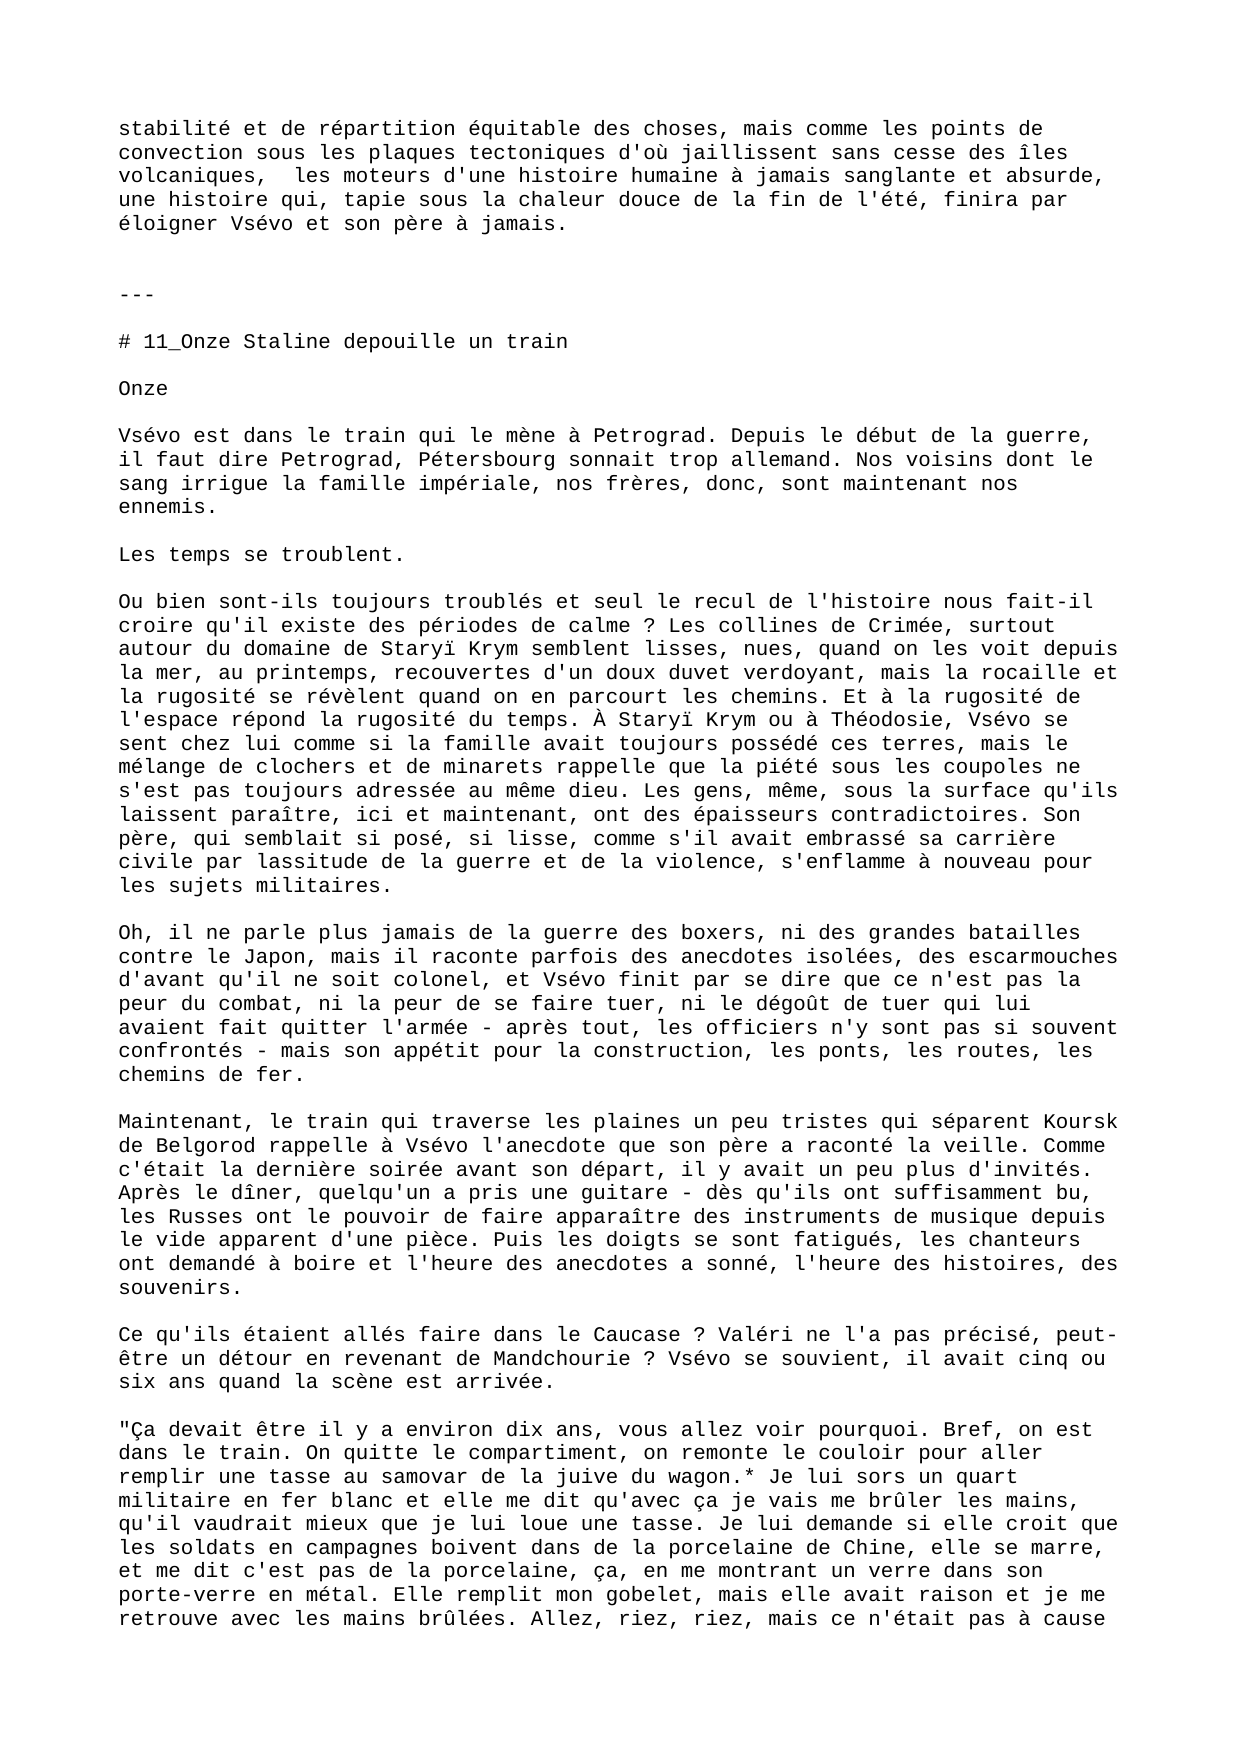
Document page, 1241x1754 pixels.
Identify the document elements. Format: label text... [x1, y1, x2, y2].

text --- [118, 284, 1122, 307]
text Ou bien sont-ils toujours troublés et seul le recul de l'histoire nous fait-il croire qu'il existe des périodes de calme ? Les collines de Crimée, surtout autour du domaine de Staryï Krym semblent lisses, nues, quand on les voit depuis la mer, au printemps, recouvertes d'un doux duvet verdoyant, mais la rocaille et la rugosité se révèlent quand on en parcourt les chemins. Et à la rugosité de l'espace répond la rugosité du temps. À Staryï Krym ou à Théodosie, Vsévo se sent chez lui comme si la famille avait toujours possédé ces terres, mais le mélange de clochers et de minarets rappelle que la piété sous les coupoles ne s'est pas toujours adressée au même dieu. Les gens, même, sous la surface qu'ils laissent paraître, ici et maintenant, ont des épaisseurs contradictoires. Son père, qui semblait si posé, si lisse, comme s'il avait embrassé sa carrière civile par lassitude de la guerre et de la violence, s'enflamme à nouveau pour les sujets militaires. [118, 591, 1122, 898]
text Maintenant, le train qui traverse les plaines un peu tristes qui séparent Koursk de Belgorod rappelle à Vsévo l'anecdote que son père a raconté la veille. Comme c'était la dernière soirée avant son départ, il y avait un peu plus d'invités. Après le dîner, quelqu'un a pris une guitare - dès qu'ils ont suffisamment bu, les Russes ont le pouvoir de faire apparaître des instruments de musique depuis le vide apparent d'une pièce. Puis les doigts se sont fatigués, les chanteurs ont demandé à boire et l'heure des anecdotes a sonné, l'heure des histoires, des souvenirs. [118, 1111, 1122, 1300]
text Onze [118, 378, 1122, 402]
text # 11_Onze Staline depouille un train [118, 331, 1122, 354]
text "Ça devait être il y a environ dix ans, vous allez voir pourquoi. Bref, on est dans le train. On quitte le compartiment, on remonte le couloir pour aller remplir une tasse au samovar de la juive du wagon.* Je lui sors un quart militaire en fer blanc et elle me dit qu'avec ça je vais me brûler les mains, qu'il vaudrait mieux que je lui loue une tasse. Je lui demande si elle croit que les soldats en campagnes boivent dans de la porcelaine de Chine, elle se marre, et me dit c'est pas de la porcelaine, ça, en me montrant un verre dans son porte-verre en métal. Elle remplit mon gobelet, mais elle avait raison et je me retrouve avec les mains brûlées. Allez, riez, riez, mais ce n'était pas à cause [118, 1419, 1122, 1631]
text Les temps se troublent. [118, 544, 1122, 567]
text Oh, il ne parle plus jamais de la guerre des boxers, ni des grandes batailles contre le Japon, mais il raconte parfois des anecdotes isolées, des escarmouches d'avant qu'il ne soit colonel, et Vsévo finit par se dire que ce n'est pas la peur du combat, ni la peur de se faire tuer, ni le dégoût de tuer qui lui avaient fait quitter l'armée - après tout, les officiers n'y sont pas si souvent confrontés - mais son appétit pour la construction, les ponts, les routes, les chemins de fer. [118, 922, 1122, 1088]
text Ce qu'ils étaient allés faire dans le Caucase ? Valéri ne l'a pas précisé, peut-être un détour en revenant de Mandchourie ? Vsévo se souvient, il avait cinq ou six ans quand la scène est arrivée. [118, 1324, 1122, 1395]
text stabilité et de répartition équitable des choses, mais comme les points de convection sous les plaques tectoniques d'où jaillissent sans cesse des îles volcaniques, les moteurs d'une histoire humaine à jamais sanglante et absurde, une histoire qui, tapie sous la chaleur douce de la fin de l'été, finira par éloigner Vsévo et son père à jamais. [118, 118, 1122, 236]
text Vsévo est dans le train qui le mène à Petrograd. Depuis le début de la guerre, il faut dire Petrograd, Pétersbourg sonnait trop allemand. Nos voisins dont le sang irrigue la famille impériale, nos frères, donc, sont maintenant nos ennemis. [118, 426, 1122, 520]
